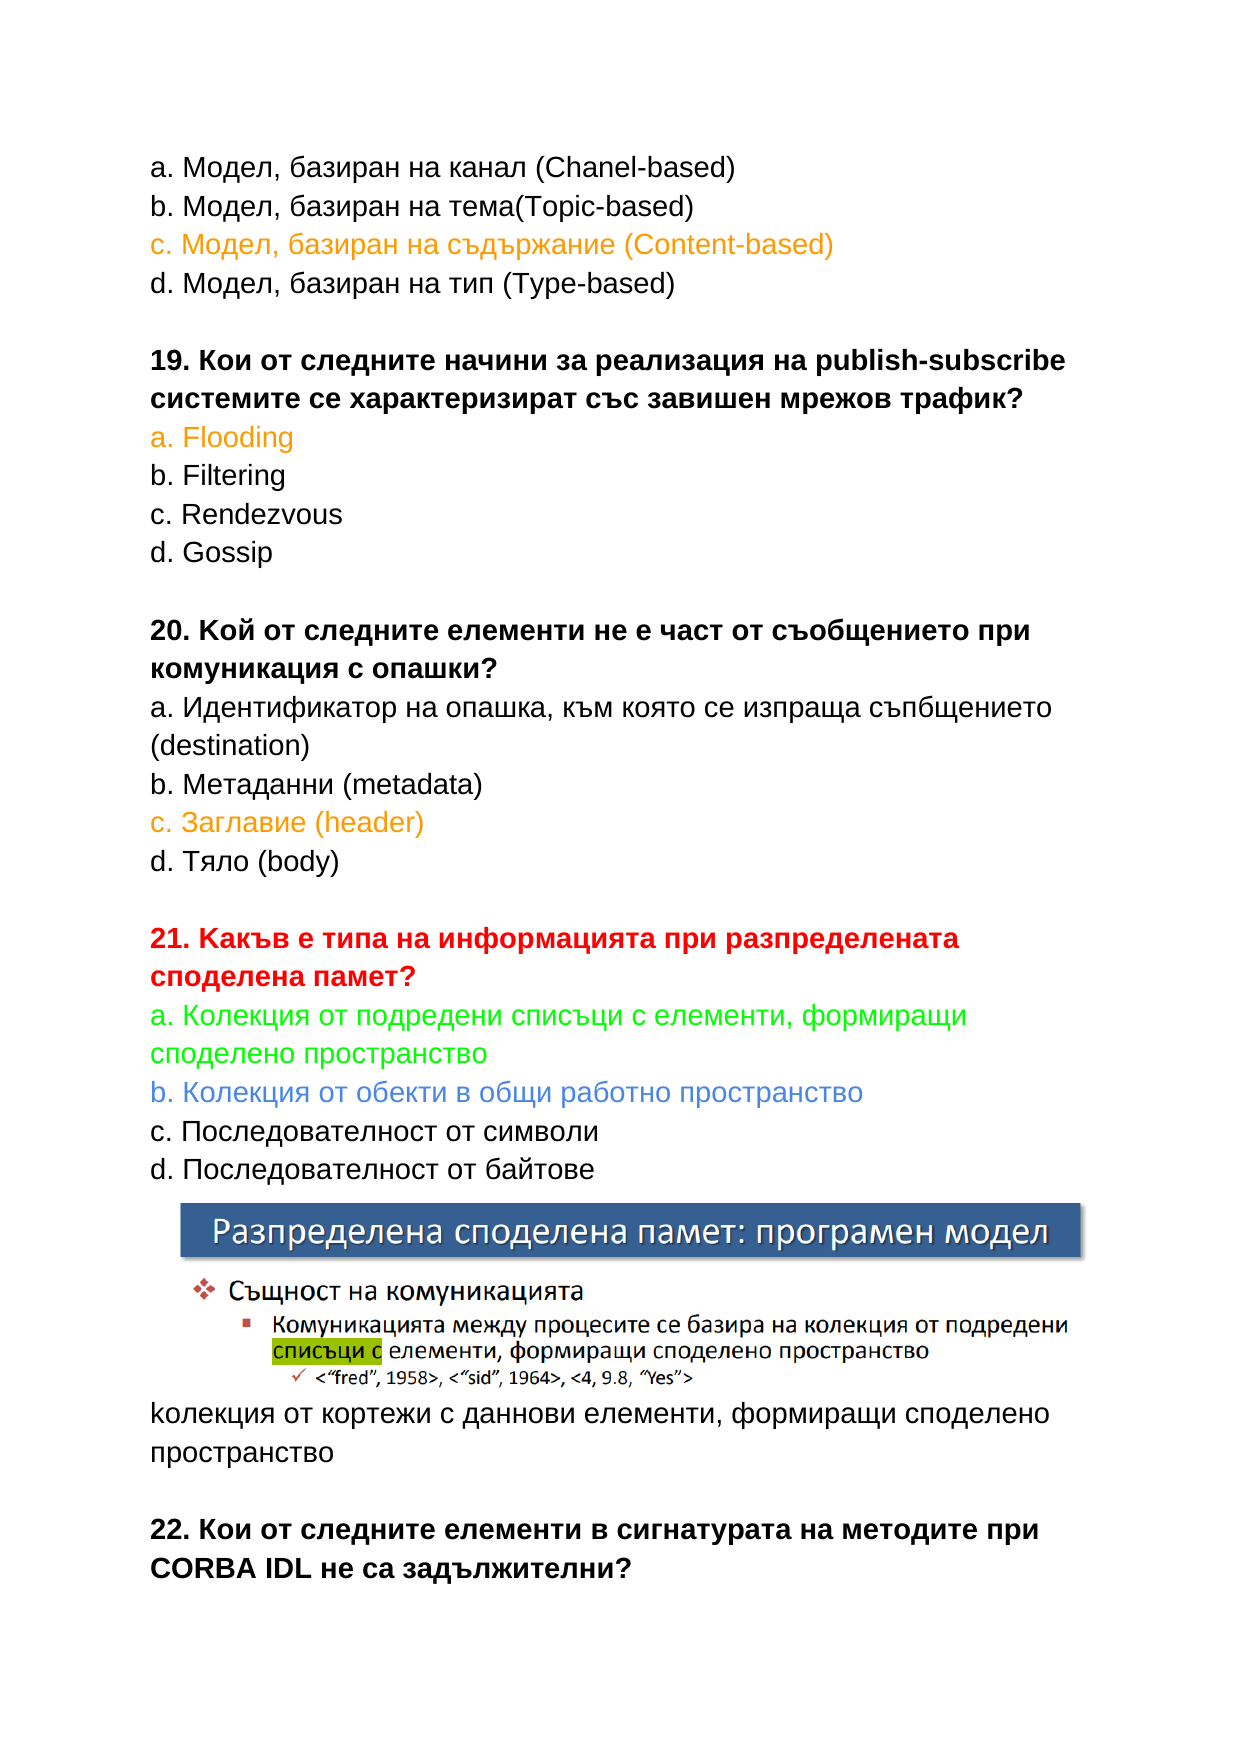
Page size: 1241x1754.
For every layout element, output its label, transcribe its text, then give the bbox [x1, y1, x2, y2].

text d. Тяло (body) [150, 844, 1090, 877]
text d. Модел, базиран на тип (Type-based) [150, 266, 1090, 299]
text 21. Kaкъв е типа на информацията при разпределената споделена памет? [150, 921, 1090, 993]
text b. Метаданни (metadata) [150, 767, 1090, 800]
text d. Последователност от байтове [150, 1152, 1090, 1186]
text c. Заглавие (header) [150, 805, 1090, 839]
text c. Rendezvous [150, 497, 1090, 530]
text kолекция от кортежи с даннови елементи, формиращи споделено пространство [150, 1397, 1090, 1469]
text d. Gossip [150, 535, 1090, 569]
picture [150, 1190, 1091, 1393]
text 19. Кои от следните начини за реализация на publish-subscribe системите се характеризират със завишен мрежов трафик? [150, 343, 1090, 415]
text b. Filtering [150, 458, 1090, 492]
text b. Колекция от обекти в общи работно пространство [150, 1075, 1090, 1108]
text a. Идентификатор на опашка, към която се изпраща съпбщението (destination) [150, 689, 1090, 762]
text c. Модел, базиран на съдържание (Content-based) [150, 227, 1090, 261]
text b. Модел, базиран на тема(Topic-based) [150, 188, 1090, 222]
text 20. Koй от следните елементи не е част от съобщението при комуникация с опашки? [150, 612, 1090, 684]
text 22. Кои от следните елементи в сигнатурата на методите при CORBA IDL не са задължителни? [150, 1512, 1090, 1584]
text a. Модел, базиран на канал (Chanel-based) [150, 150, 1090, 183]
text a. Колекция от подредени списъци с елементи, формиращи споделено пространство [150, 998, 1090, 1070]
text a. Flooding [150, 420, 1090, 453]
text c. Последователност от символи [150, 1113, 1090, 1147]
